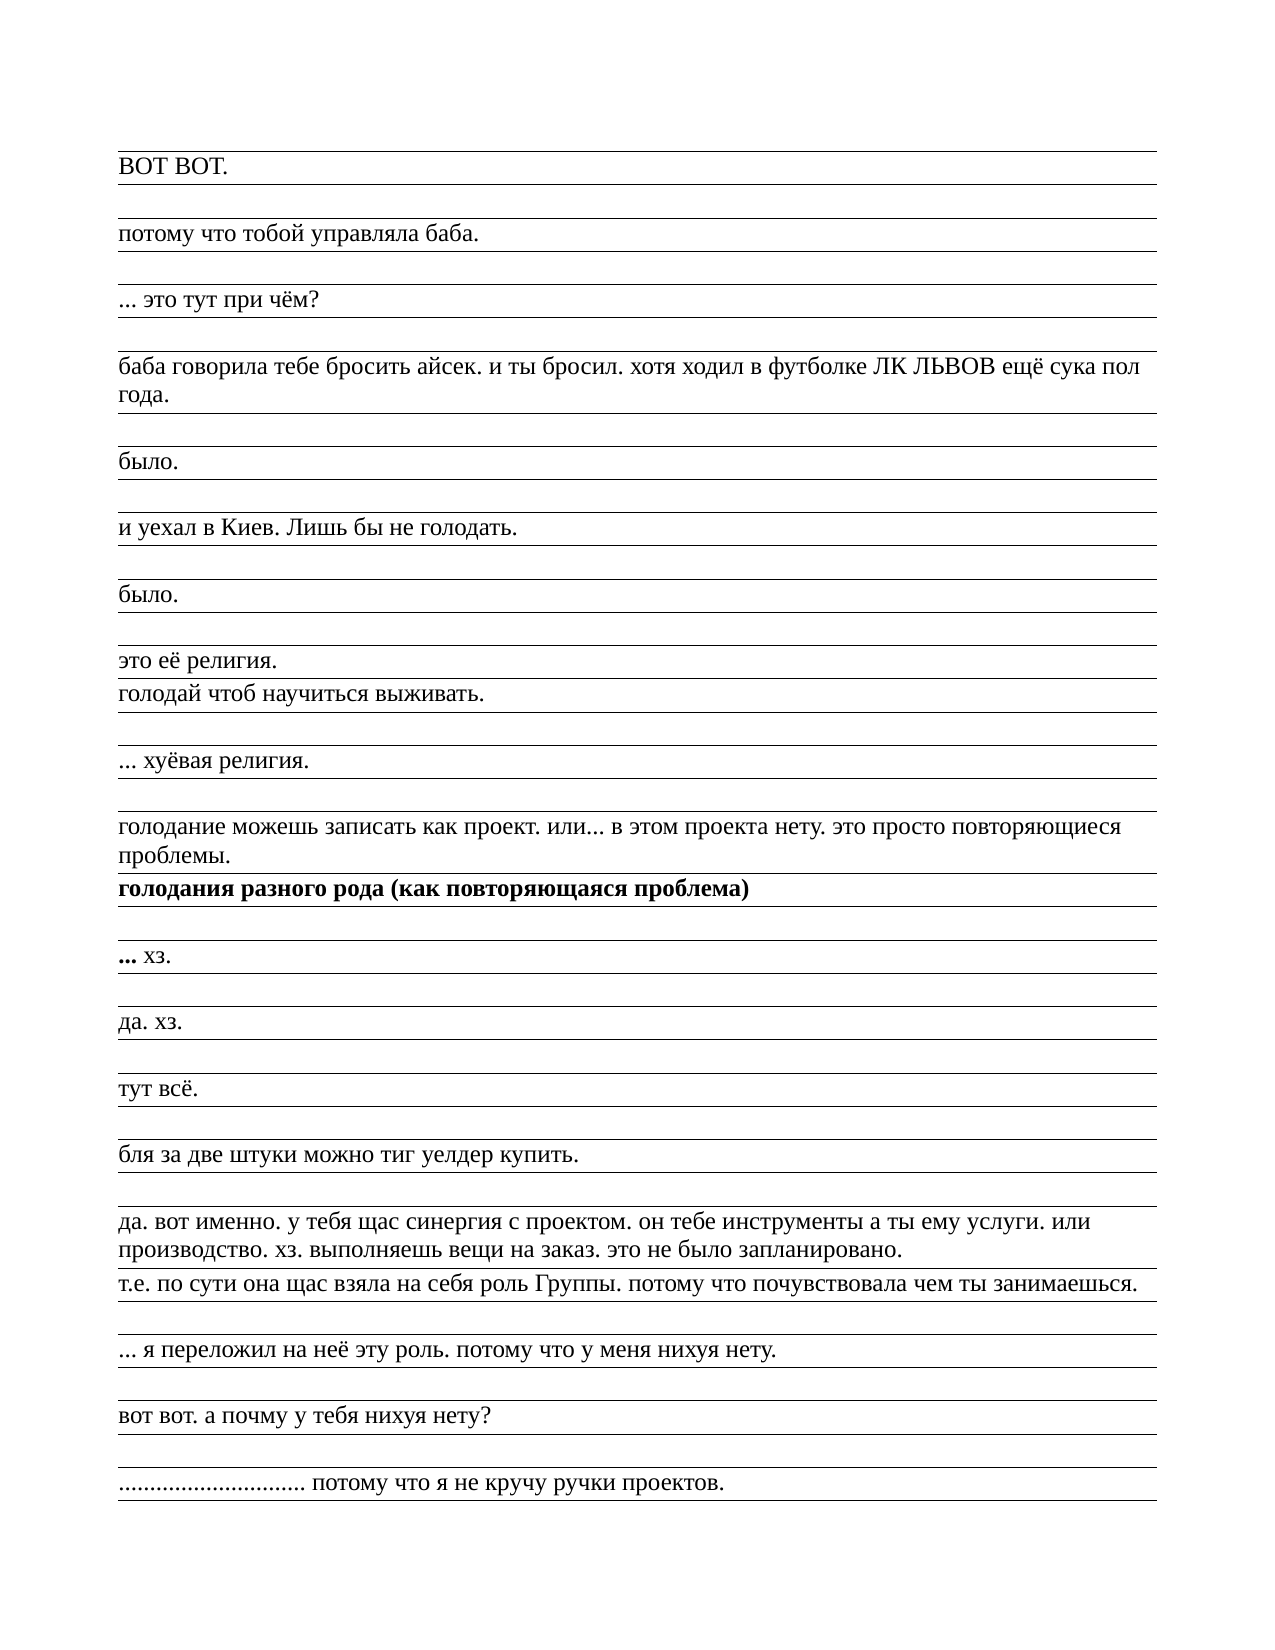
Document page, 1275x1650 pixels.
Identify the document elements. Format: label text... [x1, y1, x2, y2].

text вот вот. а почму у тебя нихуя нету? [118, 1401, 1157, 1434]
text и уехал в Киев. Лишь бы не голодать. [118, 513, 1157, 545]
text да. хз. [118, 1007, 1157, 1039]
text т.е. по сути она щас взяла на себя роль Группы. потому что почувствовала чем ты занимаешься. [118, 1269, 1157, 1301]
text голодай чтоб научиться выживать. [118, 679, 1157, 712]
text ... это тут при чём? [118, 285, 1157, 317]
text было. [118, 580, 1157, 612]
text ... хуёвая религия. [118, 746, 1157, 778]
text ... я переложил на неё эту роль. потому что у меня нихуя нету. [118, 1335, 1157, 1367]
text бля за две штуки можно тиг уелдер купить. [118, 1140, 1157, 1172]
text ВОТ ВОТ. [118, 152, 1157, 184]
text баба говорила тебе бросить айсек. и ты бросил. хотя ходил в футболке ЛК ЛЬВОВ ещё сука пол года. [118, 352, 1157, 413]
text голодание можешь записать как проект. или... в этом проекта нету. это просто повторяющиеся проблемы. [118, 812, 1157, 873]
text тут всё. [118, 1074, 1157, 1106]
text потому что тобой управляла баба. [118, 219, 1157, 251]
text да. вот именно. у тебя щас синергия с проектом. он тебе инструменты а ты ему услуги. или производство. хз. выполняешь вещи на заказ. это не было запланировано. [118, 1207, 1157, 1268]
text это её религия. [118, 646, 1157, 678]
text было. [118, 447, 1157, 479]
text ... хз. [118, 941, 1157, 973]
text .............................. потому что я не кручу ручки проектов. [118, 1468, 1157, 1500]
text голодания разного рода (как повторяющаяся проблема) [118, 874, 1157, 906]
